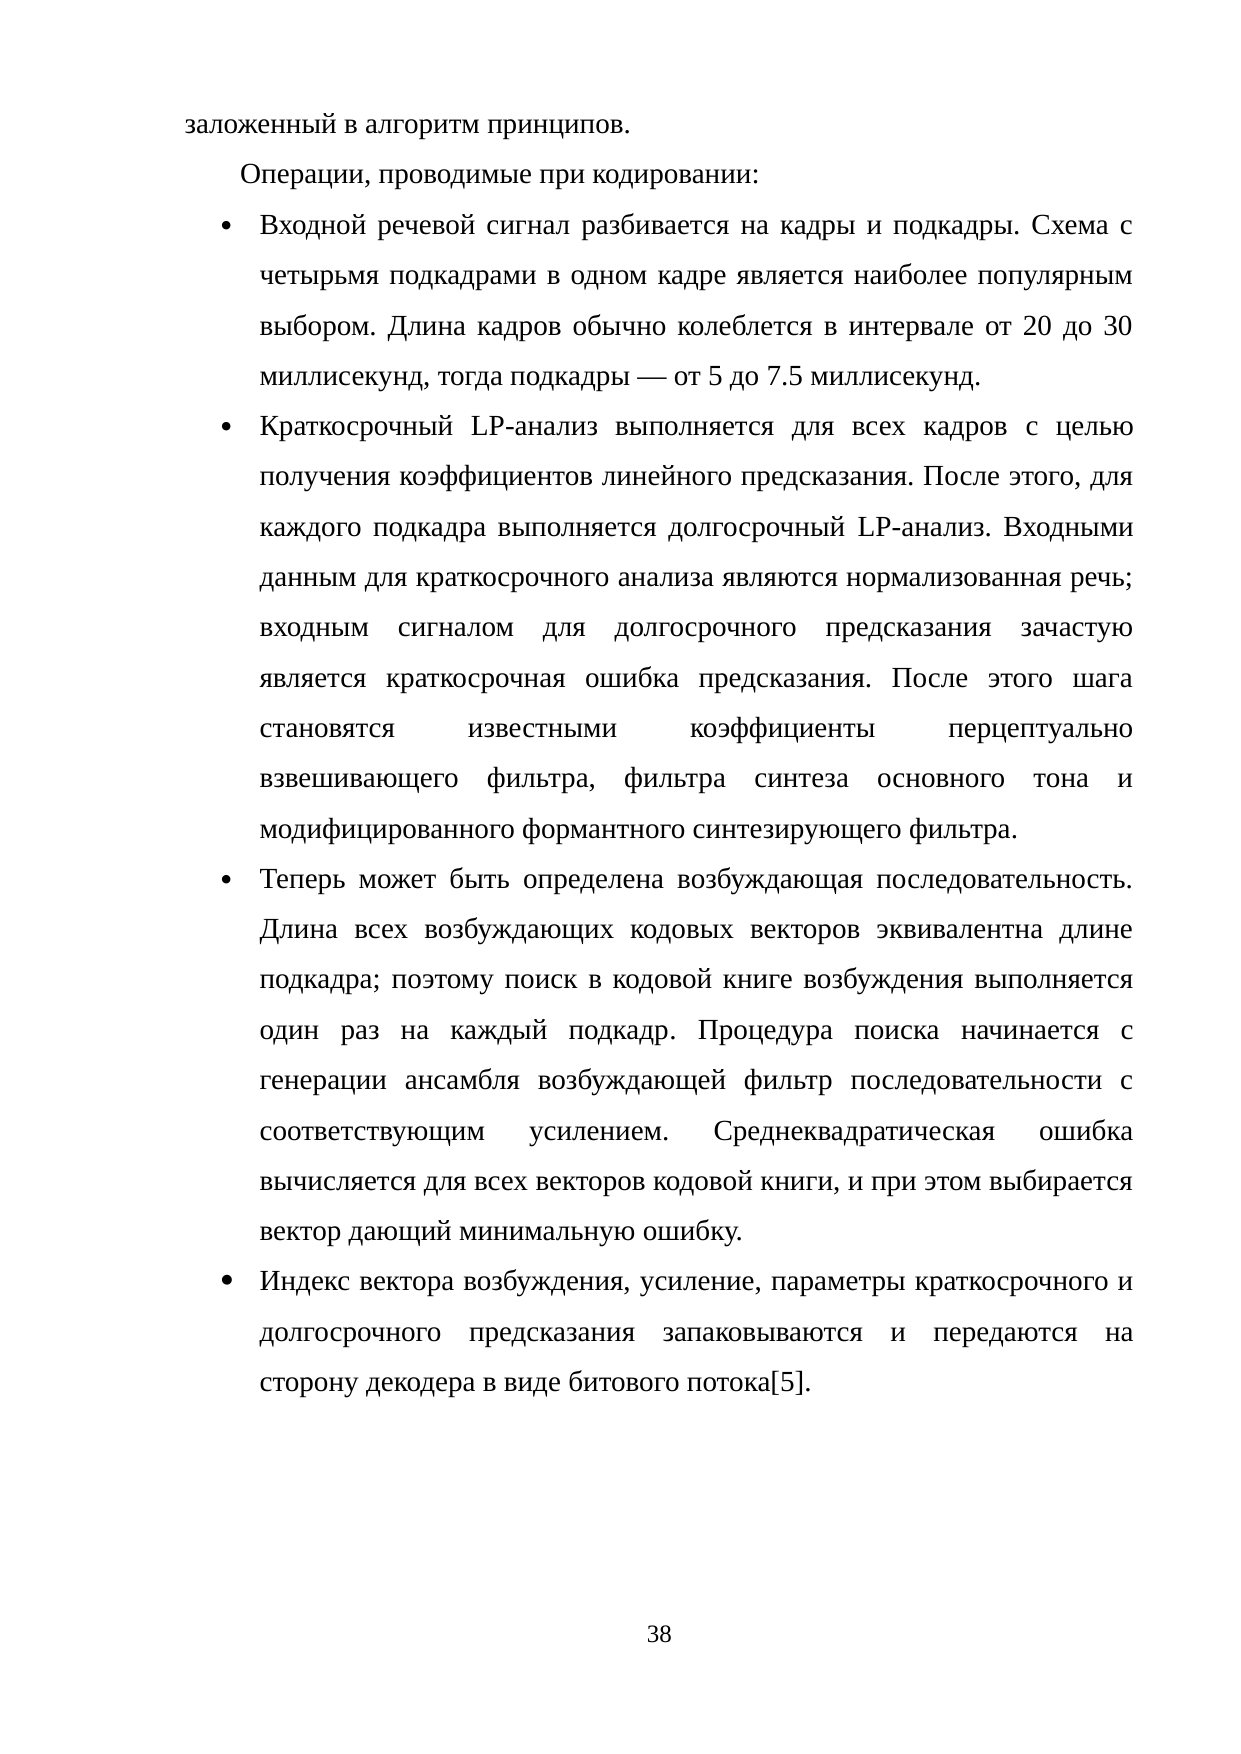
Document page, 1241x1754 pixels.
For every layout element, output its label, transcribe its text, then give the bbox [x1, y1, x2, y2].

text Операции, проводимые при кодировании: [184, 157, 1134, 190]
list Индекс вектора возбуждения, усиление, параметры краткосрочного и долгосрочного предсказания запаковываются и передаются на сторону декодера в виде битового потока[5]. [222, 1263, 1134, 1398]
list Краткосрочный LP-анализ выполняется для всех кадров c целью получения коэффициентов линейного предсказания. После этого, для каждого подкадра выполняется долгосрочный LP-анализ. Входными данным для краткосрочного анализа являются нормализованная речь; входным сигналом для долгосрочного предсказания зачастую является краткосрочная ошибка предсказания. После этого шага становятся известными коэффициенты перцептуально взвешивающего фильтра, фильтра синтеза основного тона и модифицированного формантного синтезирующего фильтра. [222, 408, 1134, 844]
list Входной речевой сигнал разбивается на кадры и подкадры. Схема с четырьмя подкадрами в одном кадре является наиболее популярным выбором. Длина кадров обычно колеблется в интервале от 20 до 30 миллисекунд, тогда подкадры — от 5 до 7.5 миллисекунд. [222, 207, 1134, 391]
text заложенный в алгоритм принципов. [184, 106, 1134, 140]
list Теперь может быть определена возбуждающая последовательность. Длина всех возбуждающих кодовых векторов эквивалентна длине подкадра; поэтому поиск в кодовой книге возбуждения выполняется один раз на каждый подкадр. Процедура поиска начинается с генерации ансамбля возбуждающей фильтр последовательности с соответствующим усилением. Среднеквадратическая ошибка вычисляется для всех векторов кодовой книги, и при этом выбирается вектор дающий минимальную ошибку. [222, 861, 1134, 1247]
